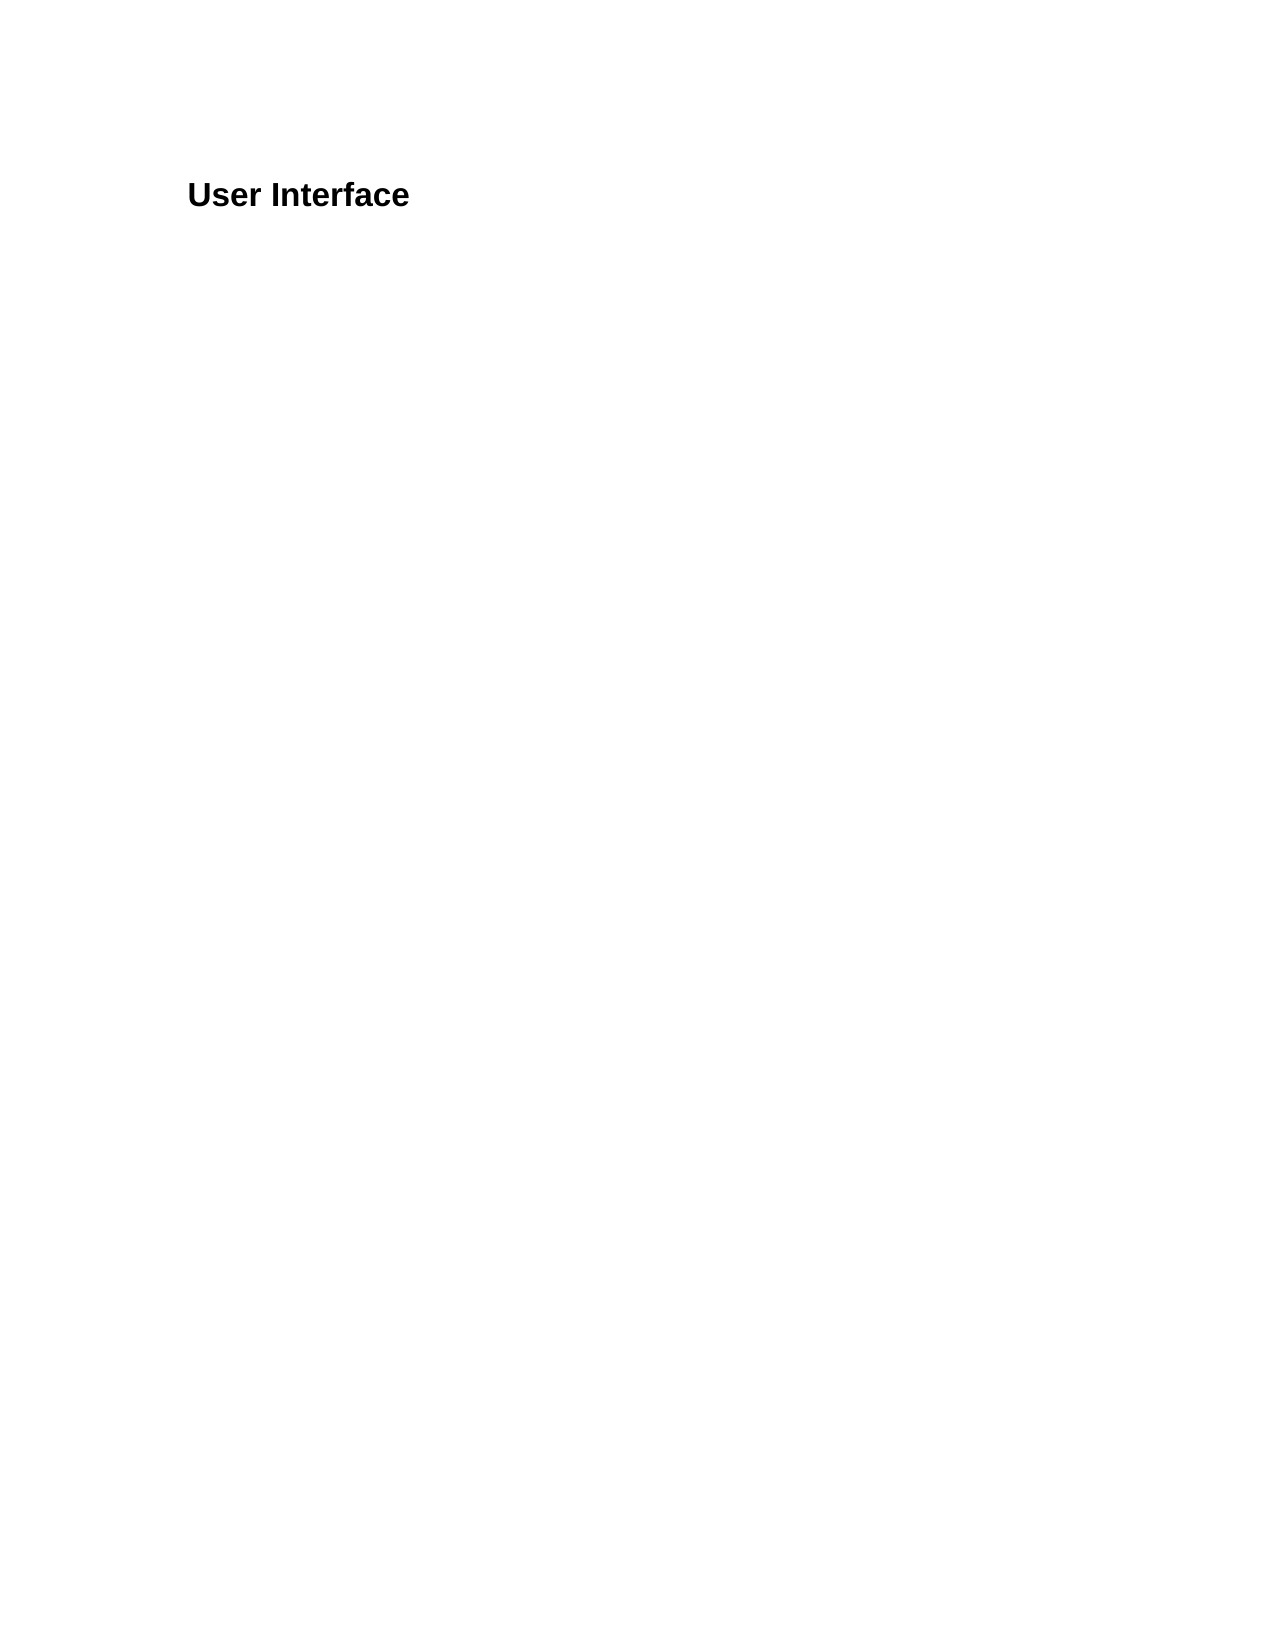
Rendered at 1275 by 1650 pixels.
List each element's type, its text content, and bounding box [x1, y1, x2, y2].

subtitle User Interface [187, 175, 1087, 213]
